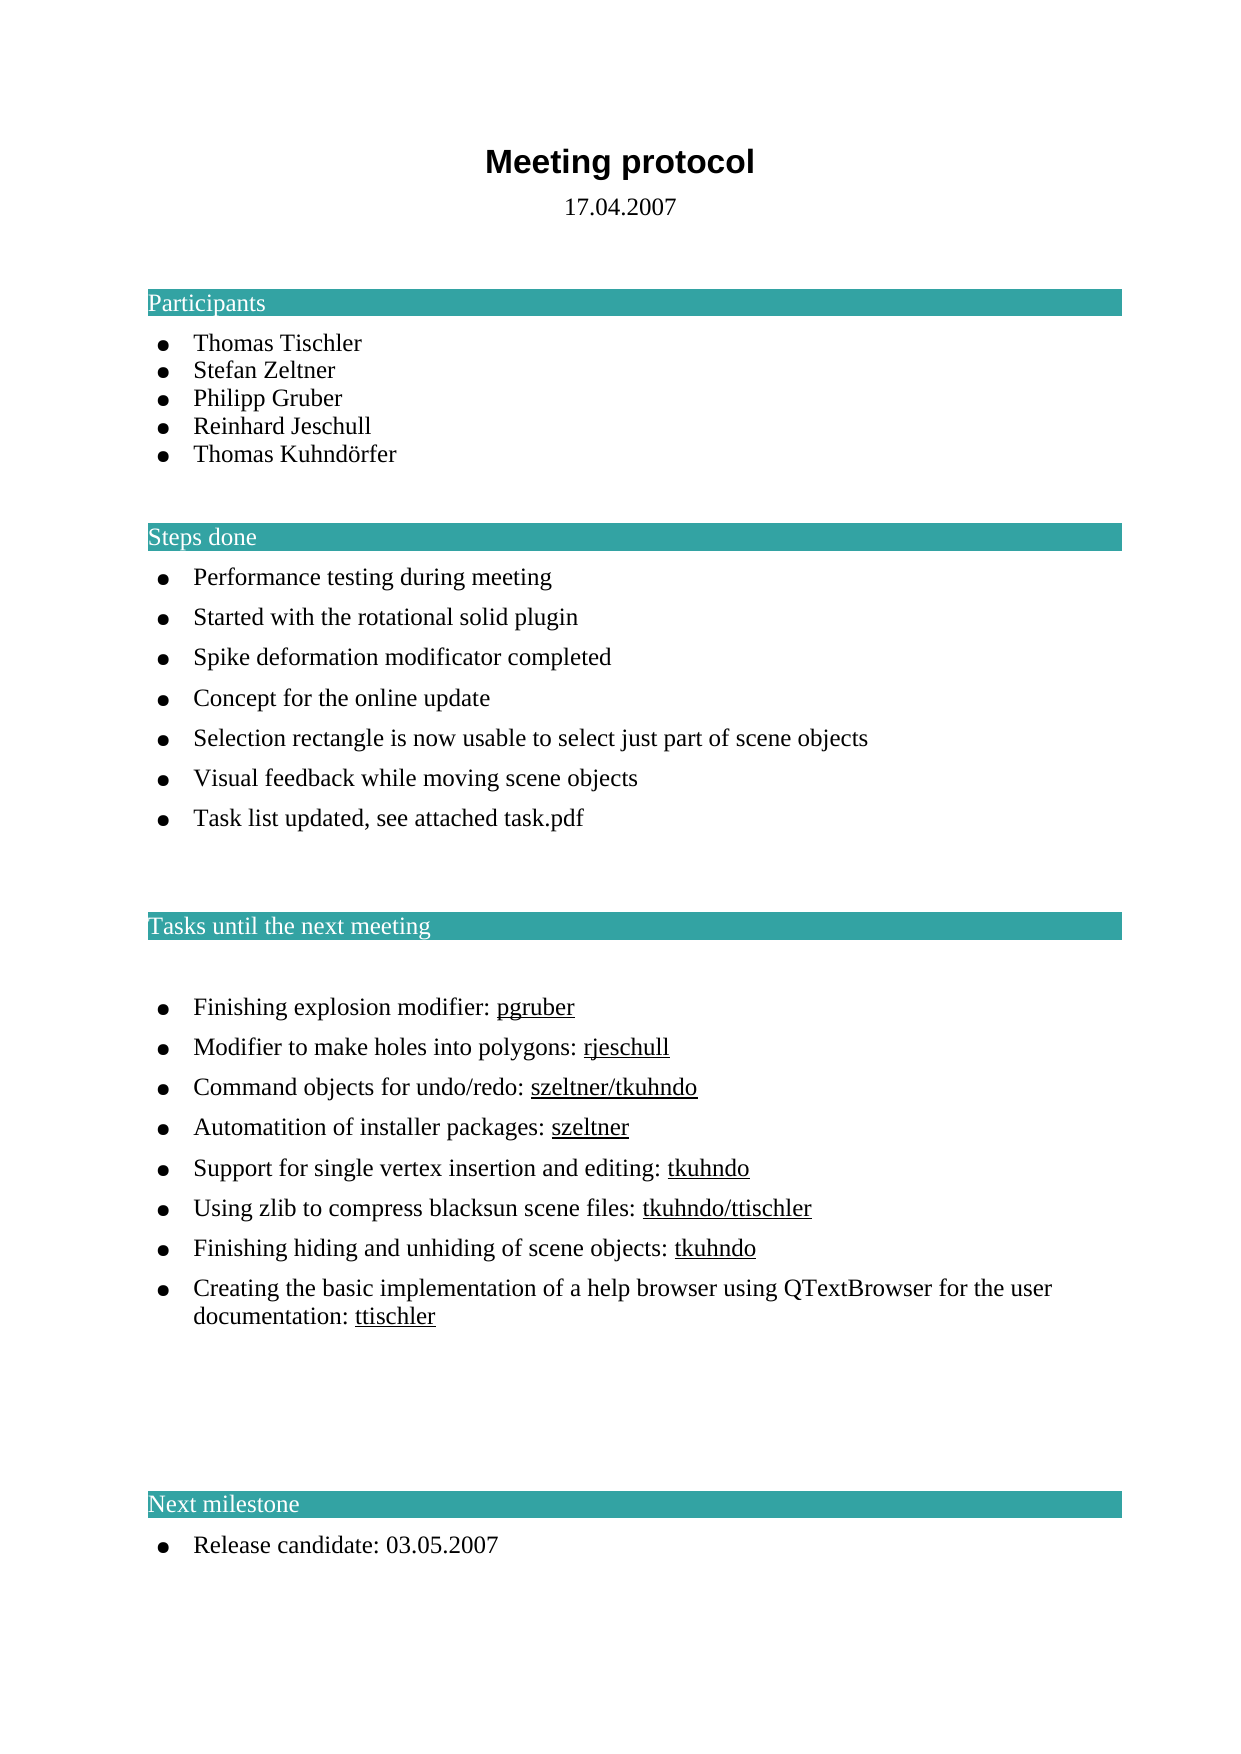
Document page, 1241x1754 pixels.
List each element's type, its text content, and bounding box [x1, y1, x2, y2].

text Tasks until the next meeting [148, 912, 1122, 940]
list Command objects for undo/redo: szeltner/tkuhndo [156, 1073, 1122, 1101]
text Next milestone [148, 1491, 1122, 1518]
list Spike deformation modificator completed [156, 643, 1122, 671]
list Finishing explosion modifier: pgruber [156, 993, 1122, 1021]
text Steps done [148, 523, 1122, 551]
list Selection rectangle is now usable to select just part of scene objects [156, 724, 1122, 752]
list Thomas Kuhndörfer [156, 440, 1122, 467]
list Reinhard Jeschull [156, 412, 1122, 440]
text 17.04.2007 [118, 193, 1122, 221]
list Automatition of installer packages: szeltner [156, 1113, 1122, 1141]
list Performance testing during meeting [156, 563, 1122, 591]
list Creating the basic implementation of a help browser using QTextBrowser for the user documentation: ttischler [156, 1274, 1122, 1330]
list Philipp Gruber [156, 384, 1122, 412]
list Started with the rotational solid plugin [156, 603, 1122, 631]
list Stefan Zeltner [156, 357, 1122, 384]
list Task list updated, see attached task.pdf [156, 804, 1122, 832]
list Visual feedback while moving scene objects [156, 764, 1122, 792]
list Support for single vertex insertion and editing: tkuhndo [156, 1154, 1122, 1181]
list Using zlib to compress blacksun scene files: tkuhndo/ttischler [156, 1194, 1122, 1222]
text Participants [148, 289, 1122, 316]
list Thomas Tischler [156, 329, 1122, 357]
list Release candidate: 03.05.2007 [156, 1531, 1122, 1558]
subtitle Meeting protocol [118, 143, 1122, 181]
list Concept for the online update [156, 684, 1122, 711]
list Finishing hiding and unhiding of scene objects: tkuhndo [156, 1234, 1122, 1262]
list Modifier to make holes into polygons: rjeschull [156, 1033, 1122, 1061]
